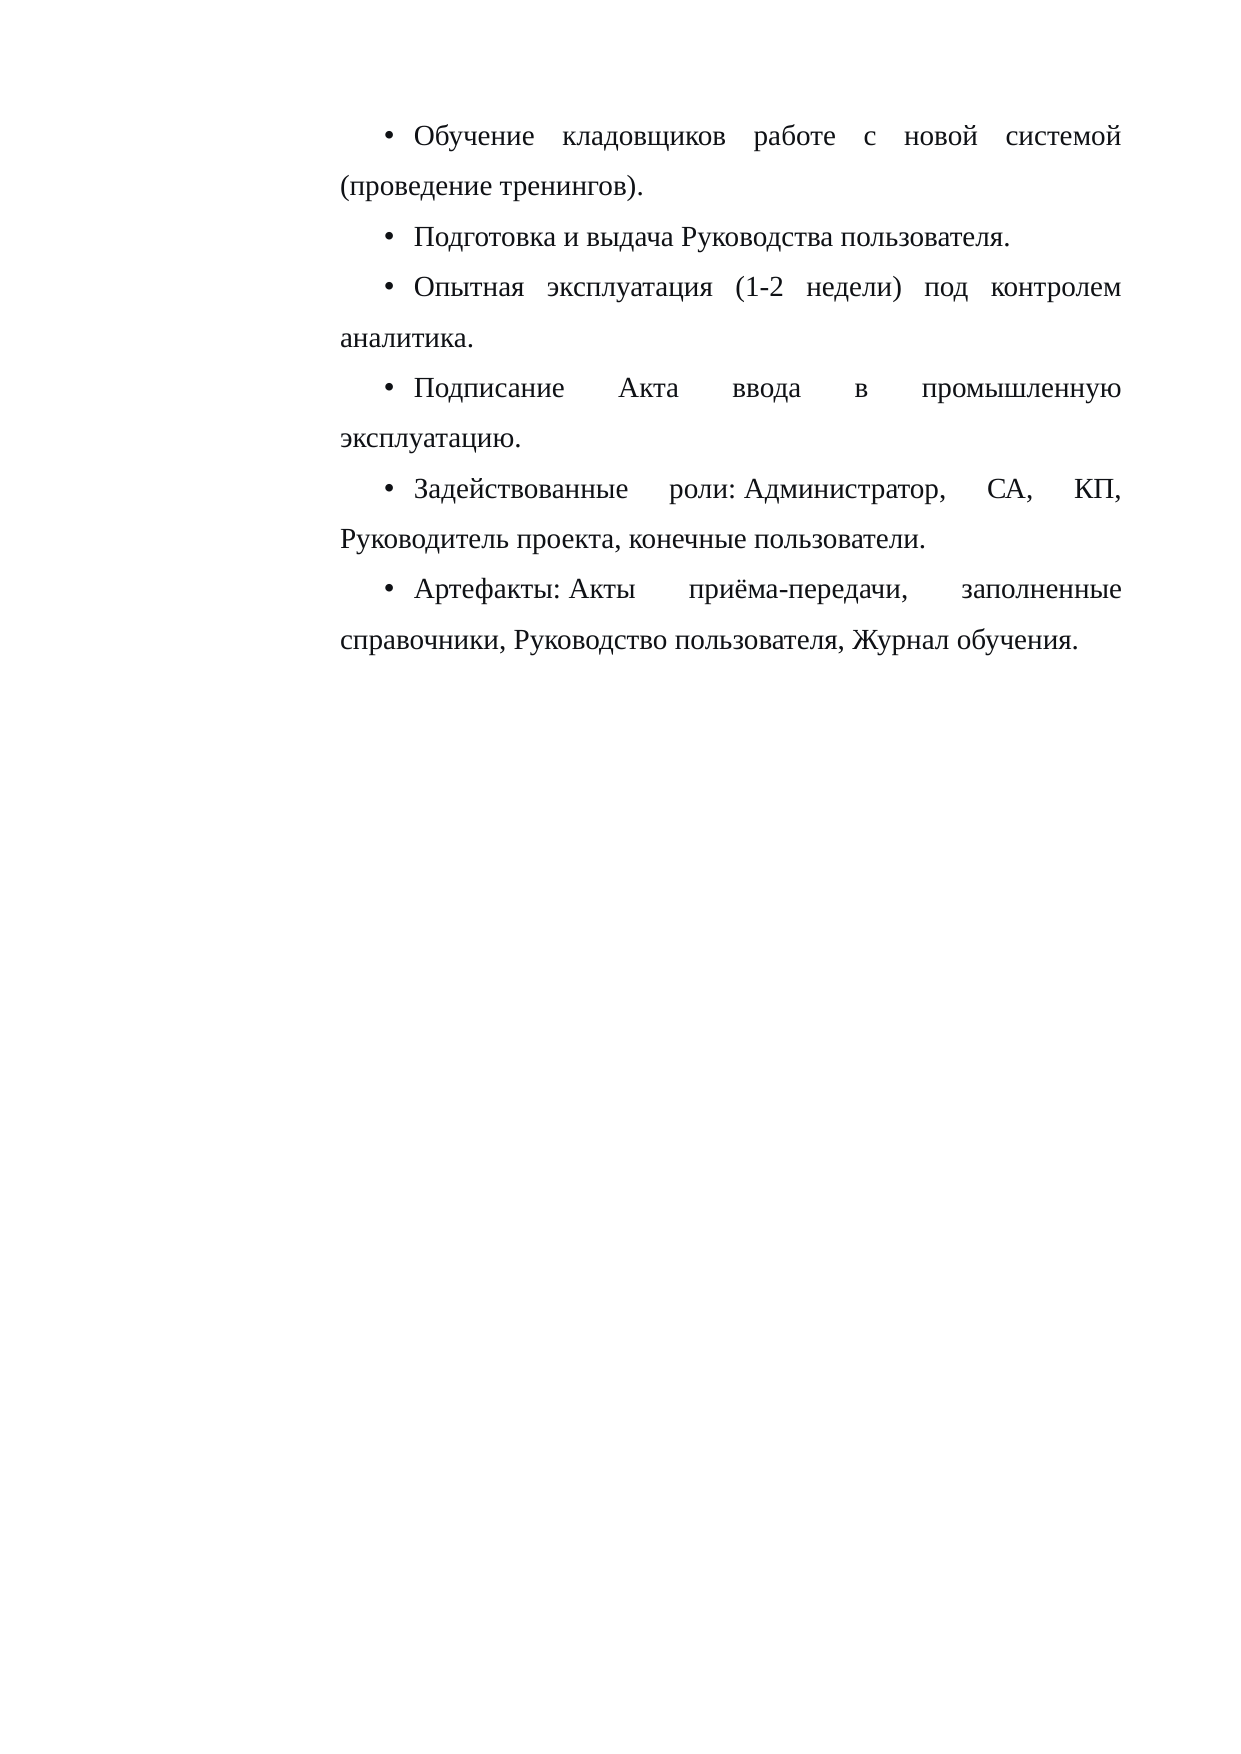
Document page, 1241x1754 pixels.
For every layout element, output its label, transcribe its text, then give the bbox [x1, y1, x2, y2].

list Задействованные роли: Администратор, СА, КП, Руководитель проекта, конечные пользователи. [310, 471, 1122, 555]
list Обучение кладовщиков работе с новой системой (проведение тренингов). [310, 118, 1122, 202]
list Артефакты: Акты приёма-передачи, заполненные справочники, Руководство пользователя, Журнал обучения. [310, 571, 1122, 655]
list Подписание Акта ввода в промышленную эксплуатацию. [310, 370, 1122, 454]
list Подготовка и выдача Руководства пользователя. [310, 219, 1122, 252]
list Опытная эксплуатация (1-2 недели) под контролем аналитика. [310, 269, 1122, 353]
